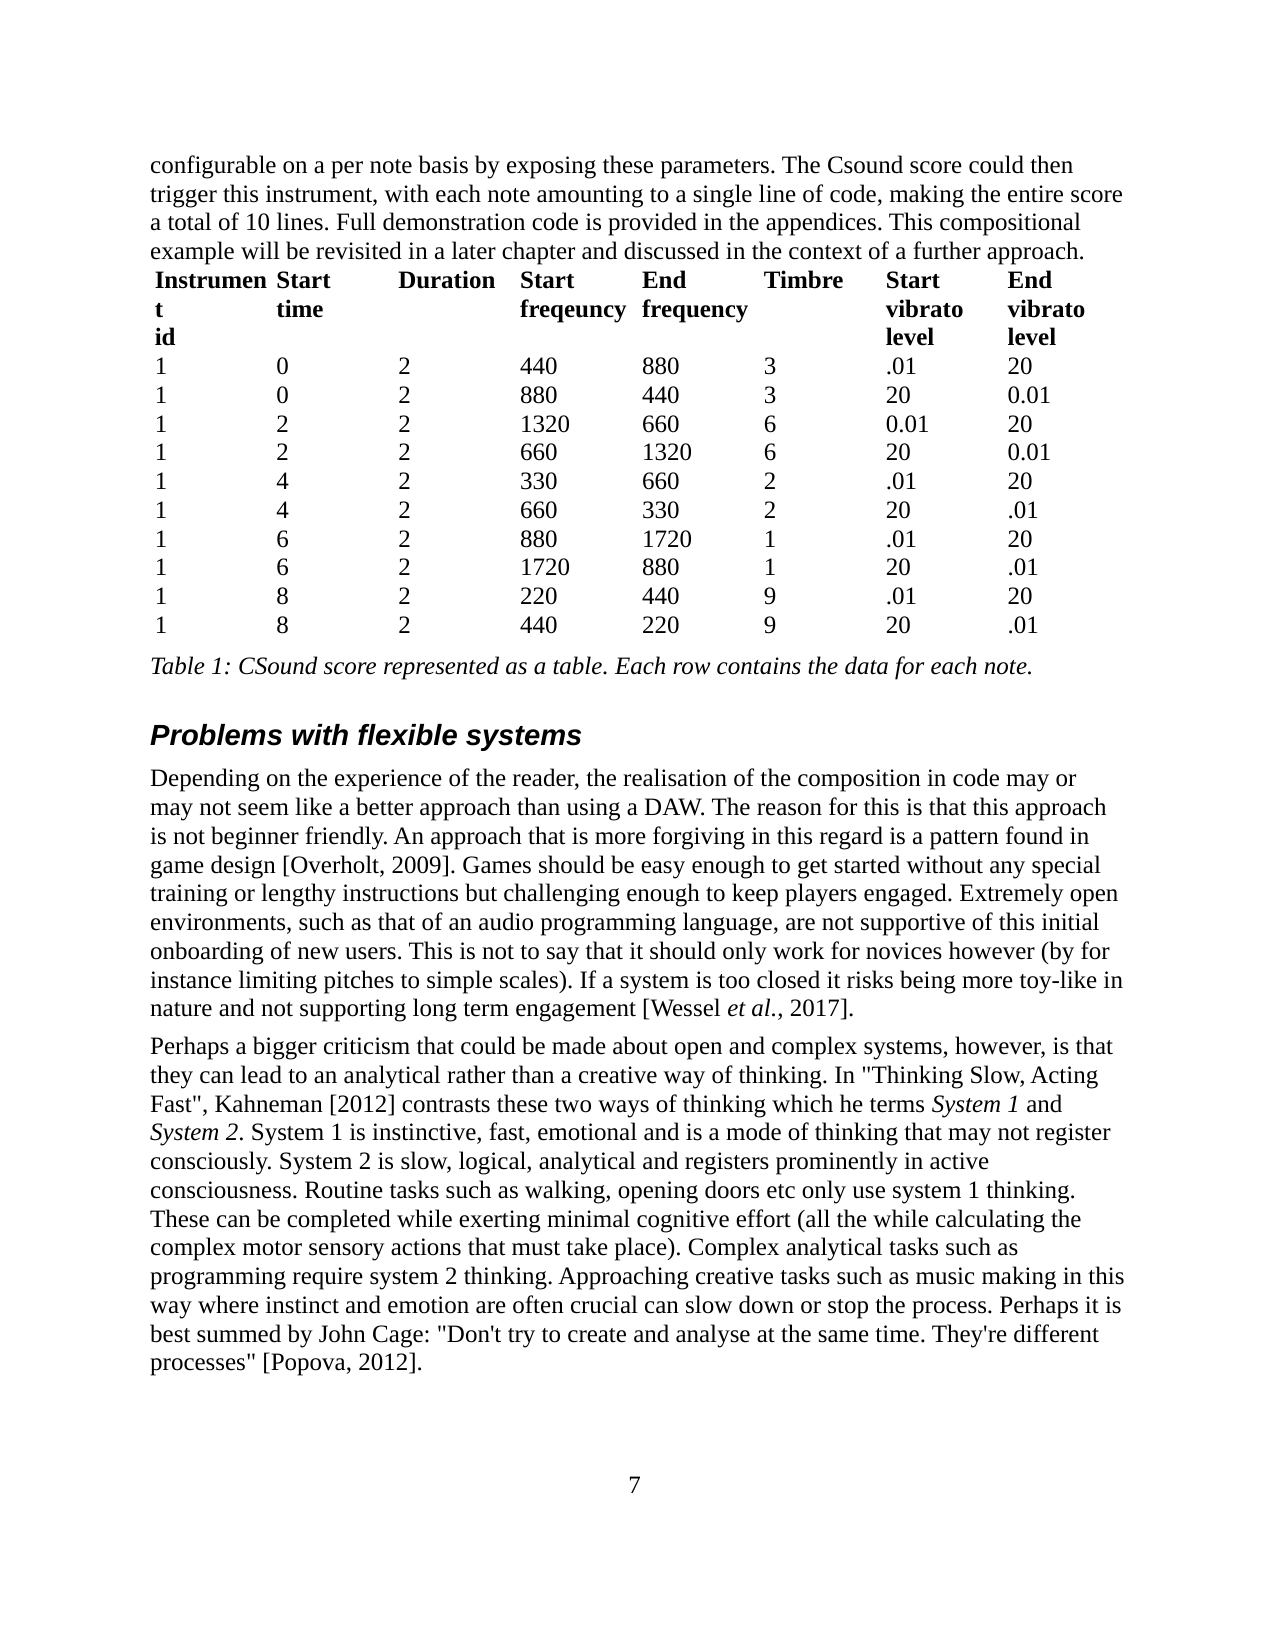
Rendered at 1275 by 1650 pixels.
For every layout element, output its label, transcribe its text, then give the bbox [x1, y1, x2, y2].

text configurable on a per note basis by exposing these parameters. The Csound score could then trigger this instrument, with each note amounting to a single line of code, making the entire score a total of 10 lines. Full demonstration code is provided in the appendices. This compositional example will be revisited in a later chapter and discussed in the context of a further approach. [150, 150, 1125, 265]
table_cell 2 [272, 409, 394, 437]
table_cell 2 [759, 495, 881, 524]
table_cell 20 [1003, 409, 1125, 437]
table_cell 1 [150, 438, 272, 466]
table_cell 1 [150, 553, 272, 581]
table_cell 2 [394, 610, 516, 639]
table_cell 440 [638, 380, 759, 409]
table_cell 2 [394, 438, 516, 466]
table_cell 660 [638, 409, 759, 437]
text Perhaps a bigger criticism that could be made about open and complex systems, however, is that they can lead to an analytical rather than a creative way of thinking. In "Thinking Slow, Acting Fast", Kahneman [2012] contrasts these two ways of thinking which he terms System 1 and System 2. System 1 is instinctive, fast, emotional and is a mode of thinking that may not register consciously. System 2 is slow, logical, analytical and registers prominently in active consciousness. Routine tasks such as walking, opening doors etc only use system 1 thinking. These can be completed while exerting minimal cognitive effort (all the while calculating the complex motor sensory actions that must take place). Complex analytical tasks such as programming require system 2 thinking. Approaching creative tasks such as music making in this way where instinct and emotion are often crucial can slow down or stop the process. Perhaps it is best summed by John Cage: "Don't try to create and analyse at the same time. They're different processes" [Popova, 2012]. [150, 1031, 1125, 1376]
table_cell 0.01 [881, 409, 1003, 437]
table_cell 6 [759, 438, 881, 466]
table_cell 9 [759, 581, 881, 610]
table_header Start vibrato level [881, 265, 1003, 351]
table_cell 2 [394, 466, 516, 495]
table_cell 8 [272, 610, 394, 639]
table_cell 2 [394, 495, 516, 524]
table_cell 2 [394, 553, 516, 581]
table_cell 20 [1003, 581, 1125, 610]
table_cell 2 [394, 581, 516, 610]
table_cell 1 [759, 553, 881, 581]
table_cell 2 [394, 380, 516, 409]
table_cell 20 [881, 438, 1003, 466]
table_cell 1 [759, 524, 881, 552]
table_cell 8 [272, 581, 394, 610]
table_cell 6 [759, 409, 881, 437]
table_cell 1 [150, 380, 272, 409]
table_header End vibrato level [1003, 265, 1125, 351]
table_cell 20 [881, 553, 1003, 581]
table_cell 20 [1003, 524, 1125, 552]
table_cell 1 [150, 524, 272, 552]
table_cell 1720 [516, 553, 637, 581]
table_cell 0.01 [1003, 438, 1125, 466]
table_header Start freqeuncy [516, 265, 637, 351]
table_cell .01 [881, 581, 1003, 610]
table_cell 4 [272, 495, 394, 524]
table_cell 660 [638, 466, 759, 495]
table_cell 220 [516, 581, 637, 610]
table_cell 880 [638, 553, 759, 581]
table_cell 6 [272, 553, 394, 581]
table_cell 440 [638, 581, 759, 610]
table_cell 2 [272, 438, 394, 466]
table_cell .01 [1003, 495, 1125, 524]
table_header End frequency [638, 265, 759, 351]
table_cell 3 [759, 351, 881, 380]
table_header Duration [394, 265, 516, 351]
table_cell 1 [150, 495, 272, 524]
table_cell 1 [150, 466, 272, 495]
table_cell 20 [881, 380, 1003, 409]
table_cell 330 [516, 466, 637, 495]
table_cell 2 [394, 524, 516, 552]
table_cell 2 [759, 466, 881, 495]
text Depending on the experience of the reader, the realisation of the composition in code may or may not seem like a better approach than using a DAW. The reason for this is that this approach is not beginner friendly. An approach that is more forgiving in this regard is a pattern found in game design [Overholt, 2009]. Games should be easy enough to get started without any special training or lengthy instructions but challenging enough to keep players engaged. Extremely open environments, such as that of an audio programming language, are not supportive of this initial onboarding of new users. This is not to say that it should only work for novices however (by for instance limiting pitches to simple scales). If a system is too closed it risks being more toy-like in nature and not supporting long term engagement [Wessel et al., 2017]. [150, 763, 1125, 1022]
table_cell 1320 [516, 409, 637, 437]
table_cell .01 [881, 351, 1003, 380]
table_cell .01 [881, 524, 1003, 552]
table_header Timbre [759, 265, 881, 351]
table_cell 880 [638, 351, 759, 380]
table_cell 20 [881, 495, 1003, 524]
table_cell 20 [1003, 351, 1125, 380]
table_cell 3 [759, 380, 881, 409]
subtitle Problems with flexible systems [150, 717, 1125, 751]
table_cell 1 [150, 610, 272, 639]
table_cell 1320 [638, 438, 759, 466]
table_cell 20 [1003, 466, 1125, 495]
table_header Start time [272, 265, 394, 351]
table_cell .01 [881, 466, 1003, 495]
table_cell 0 [272, 351, 394, 380]
table_cell 0.01 [1003, 380, 1125, 409]
text Table 1: CSound score represented as a table. Each row contains the data for each note. [150, 651, 1125, 680]
table_cell 660 [516, 495, 637, 524]
table_cell 440 [516, 610, 637, 639]
table_cell 880 [516, 380, 637, 409]
table_cell 880 [516, 524, 637, 552]
table_cell .01 [1003, 553, 1125, 581]
table_cell 1720 [638, 524, 759, 552]
table_cell 20 [881, 610, 1003, 639]
table_cell 0 [272, 380, 394, 409]
table_cell 1 [150, 581, 272, 610]
table_cell 220 [638, 610, 759, 639]
table_cell 6 [272, 524, 394, 552]
table_cell 440 [516, 351, 637, 380]
table_cell 2 [394, 351, 516, 380]
table_cell 2 [394, 409, 516, 437]
table_cell 9 [759, 610, 881, 639]
table_cell 1 [150, 351, 272, 380]
table_cell 330 [638, 495, 759, 524]
table_cell 4 [272, 466, 394, 495]
table_header Instrument id [150, 265, 272, 351]
table_cell 1 [150, 409, 272, 437]
table_cell .01 [1003, 610, 1125, 639]
table_cell 660 [516, 438, 637, 466]
